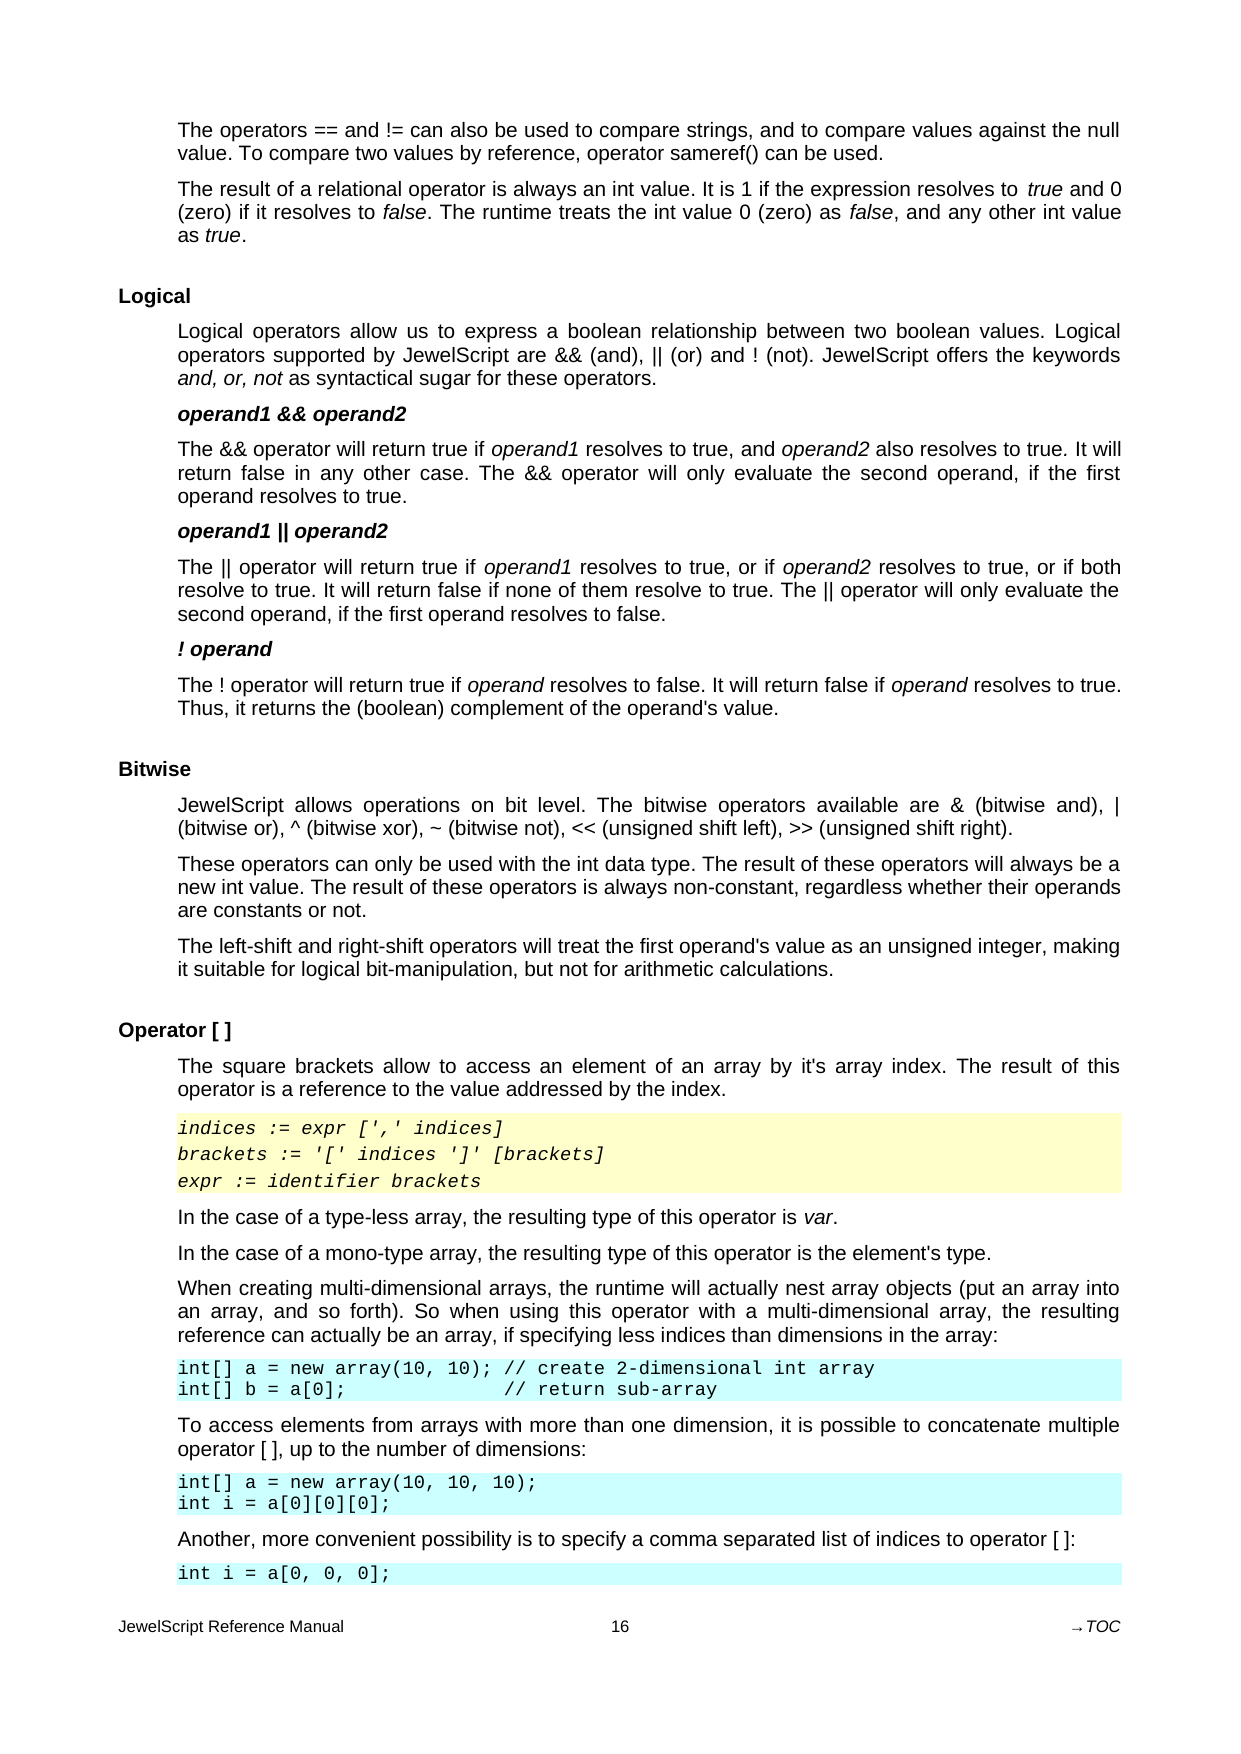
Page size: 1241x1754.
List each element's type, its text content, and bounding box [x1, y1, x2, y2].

text The && operator will return true if operand1 resolves to true, and operand2 also resolves to true. It will return false in any other case. The && operator will only evaluate the second operand, if the first operand resolves to true. [177, 438, 1122, 508]
text The operators == and != can also be used to compare strings, and to compare values against the null value. To compare two values by reference, operator sameref() can be used. [177, 118, 1122, 164]
text operand1 && operand2 [177, 402, 1122, 425]
subtitle Logical [118, 284, 1122, 307]
text When creating multi-dimensional arrays, the runtime will actually nest array objects (put an array into an array, and so forth). So when using this operator with a multi-dimensional array, the resulting reference can actually be an array, if specifying less indices than dimensions in the array: [177, 1277, 1122, 1346]
text JewelScript allows operations on bit level. The bitwise operators available are & (bitwise and), | (bitwise or), ^ (bitwise xor), ~ (bitwise not), << (unsigned shift left), >> (unsigned shift right). [177, 793, 1122, 840]
subtitle Operator [ ] [118, 1018, 1122, 1042]
text The left-shift and right-shift operators will treat the first operand's value as an unsigned integer, making it suitable for logical bit-manipulation, but not for arithmetic calculations. [177, 934, 1122, 981]
text operand1 || operand2 [177, 520, 1122, 543]
subtitle Bitwise [118, 758, 1122, 781]
text The result of a relational operator is always an int value. It is 1 if the expression resolves to true and 0 (zero) if it resolves to false. The runtime treats the int value 0 (zero) as false, and any other int value as true. [177, 177, 1122, 247]
text ! operand [177, 638, 1122, 661]
text The || operator will return true if operand1 resolves to true, or if operand2 resolves to true, or if both resolve to true. It will return false if none of them resolve to true. The || operator will only evaluate the second operand, if the first operand resolves to false. [177, 556, 1122, 626]
text indices := expr [',' indices] brackets := '[' indices ']' [brackets] expr := identifier brackets [177, 1113, 1122, 1193]
text int i = a[0, 0, 0]; [177, 1563, 1122, 1585]
text Logical operators allow us to express a boolean relationship between two boolean values. Logical operators supported by JewelScript are && (and), || (or) and ! (not). JewelScript offers the keywords and, or, not as syntactical sugar for these operators. [177, 320, 1122, 390]
text The square brackets allow to access an element of an array by it's array index. The result of this operator is a reference to the value addressed by the index. [177, 1054, 1122, 1101]
text In the case of a type-less array, the resulting type of this operator is var. [177, 1205, 1122, 1228]
text int[] a = new array(10, 10); // create 2-dimensional int array int[] b = a[0]; // return sub-array [177, 1359, 1122, 1401]
text Another, more convenient possibility is to specify a comma separated list of indices to operator [ ]: [177, 1528, 1122, 1551]
text These operators can only be used with the int data type. The result of these operators will always be a new int value. The result of these operators is always non-constant, regardless whether their operands are constants or not. [177, 852, 1122, 922]
text int[] a = new array(10, 10, 10); int i = a[0][0][0]; [177, 1473, 1122, 1515]
text To access elements from arrays with more than one dimension, it is possible to concatenate multiple operator [ ], up to the number of dimensions: [177, 1414, 1122, 1460]
text The ! operator will return true if operand resolves to false. It will return false if operand resolves to true. Thus, it returns the (boolean) complement of the operand's value. [177, 674, 1122, 720]
text In the case of a mono-type array, the resulting type of this operator is the element's type. [177, 1241, 1122, 1264]
